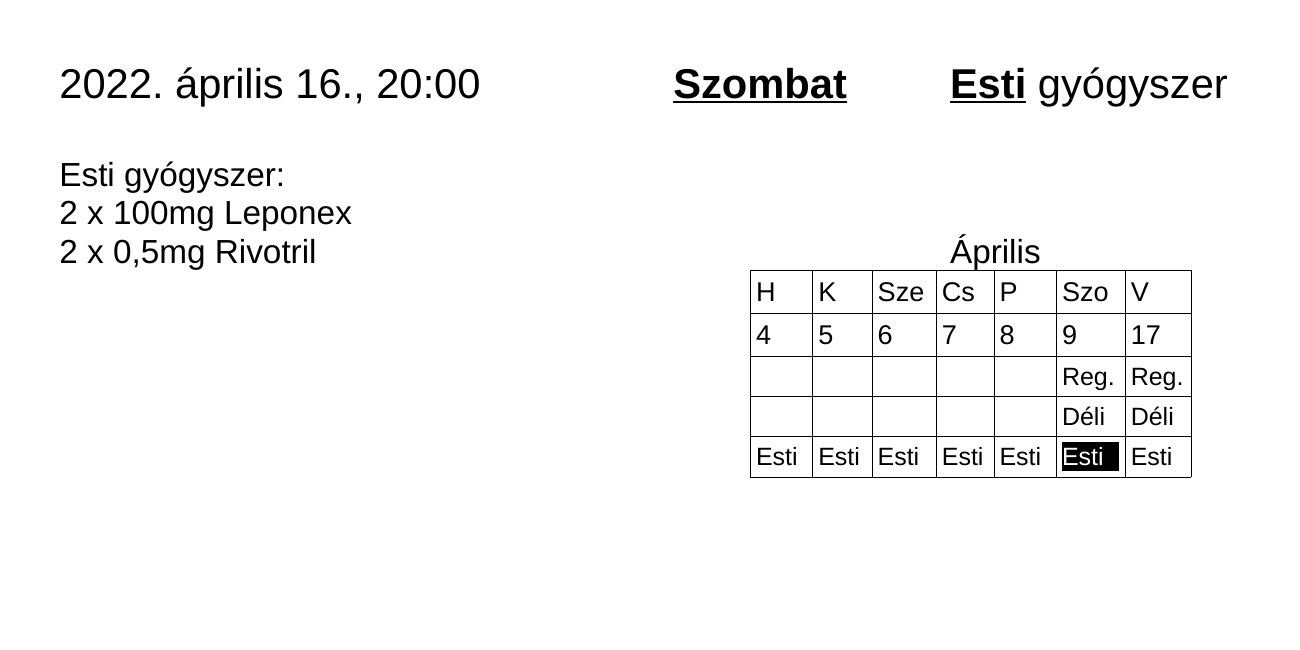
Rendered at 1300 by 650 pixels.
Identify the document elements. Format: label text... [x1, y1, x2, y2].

text Esti gyógyszer: [59, 155, 1240, 193]
text 2022. április 16., 20:00 Szombat Esti gyógyszer [59, 59, 1240, 107]
table_cell [995, 357, 1056, 396]
table_cell [813, 397, 872, 436]
table_cell [751, 357, 812, 396]
table_header Cs [937, 271, 994, 313]
table_header P [995, 271, 1056, 313]
table_cell [937, 357, 994, 396]
table_cell Déli [1057, 397, 1125, 436]
table_cell [751, 397, 812, 436]
table_cell Esti [813, 437, 872, 477]
table_header Sze [873, 271, 936, 313]
table_cell Esti [937, 437, 994, 477]
table_cell [937, 397, 994, 436]
table_header Szo [1057, 271, 1125, 313]
table_cell Esti [995, 437, 1056, 477]
table_cell 11 [751, 314, 812, 356]
table_cell 13 [873, 314, 936, 356]
table_cell [873, 357, 936, 396]
table_cell 15 [995, 314, 1056, 356]
table_cell Reg. [1126, 357, 1191, 396]
text 2 x 0,5mg Rivotril Április [59, 232, 1240, 270]
table_cell Esti [1126, 437, 1191, 477]
text 2 x 100mg Leponex [59, 193, 1240, 232]
table_cell Reg. [1057, 357, 1125, 396]
table_cell 12 [813, 314, 872, 356]
table_cell [995, 397, 1056, 436]
table_cell [873, 397, 936, 436]
table_header V [1126, 271, 1191, 313]
table_cell [813, 357, 872, 396]
table_cell 17 [1126, 314, 1191, 356]
table_cell Esti [873, 437, 936, 477]
table_cell Déli [1126, 397, 1191, 436]
table_cell Esti [1057, 437, 1125, 477]
table_cell 16 [1057, 314, 1125, 356]
table_header H [751, 271, 812, 313]
table_header K [813, 271, 872, 313]
table_cell Esti [751, 437, 812, 477]
table_cell 14 [937, 314, 994, 356]
